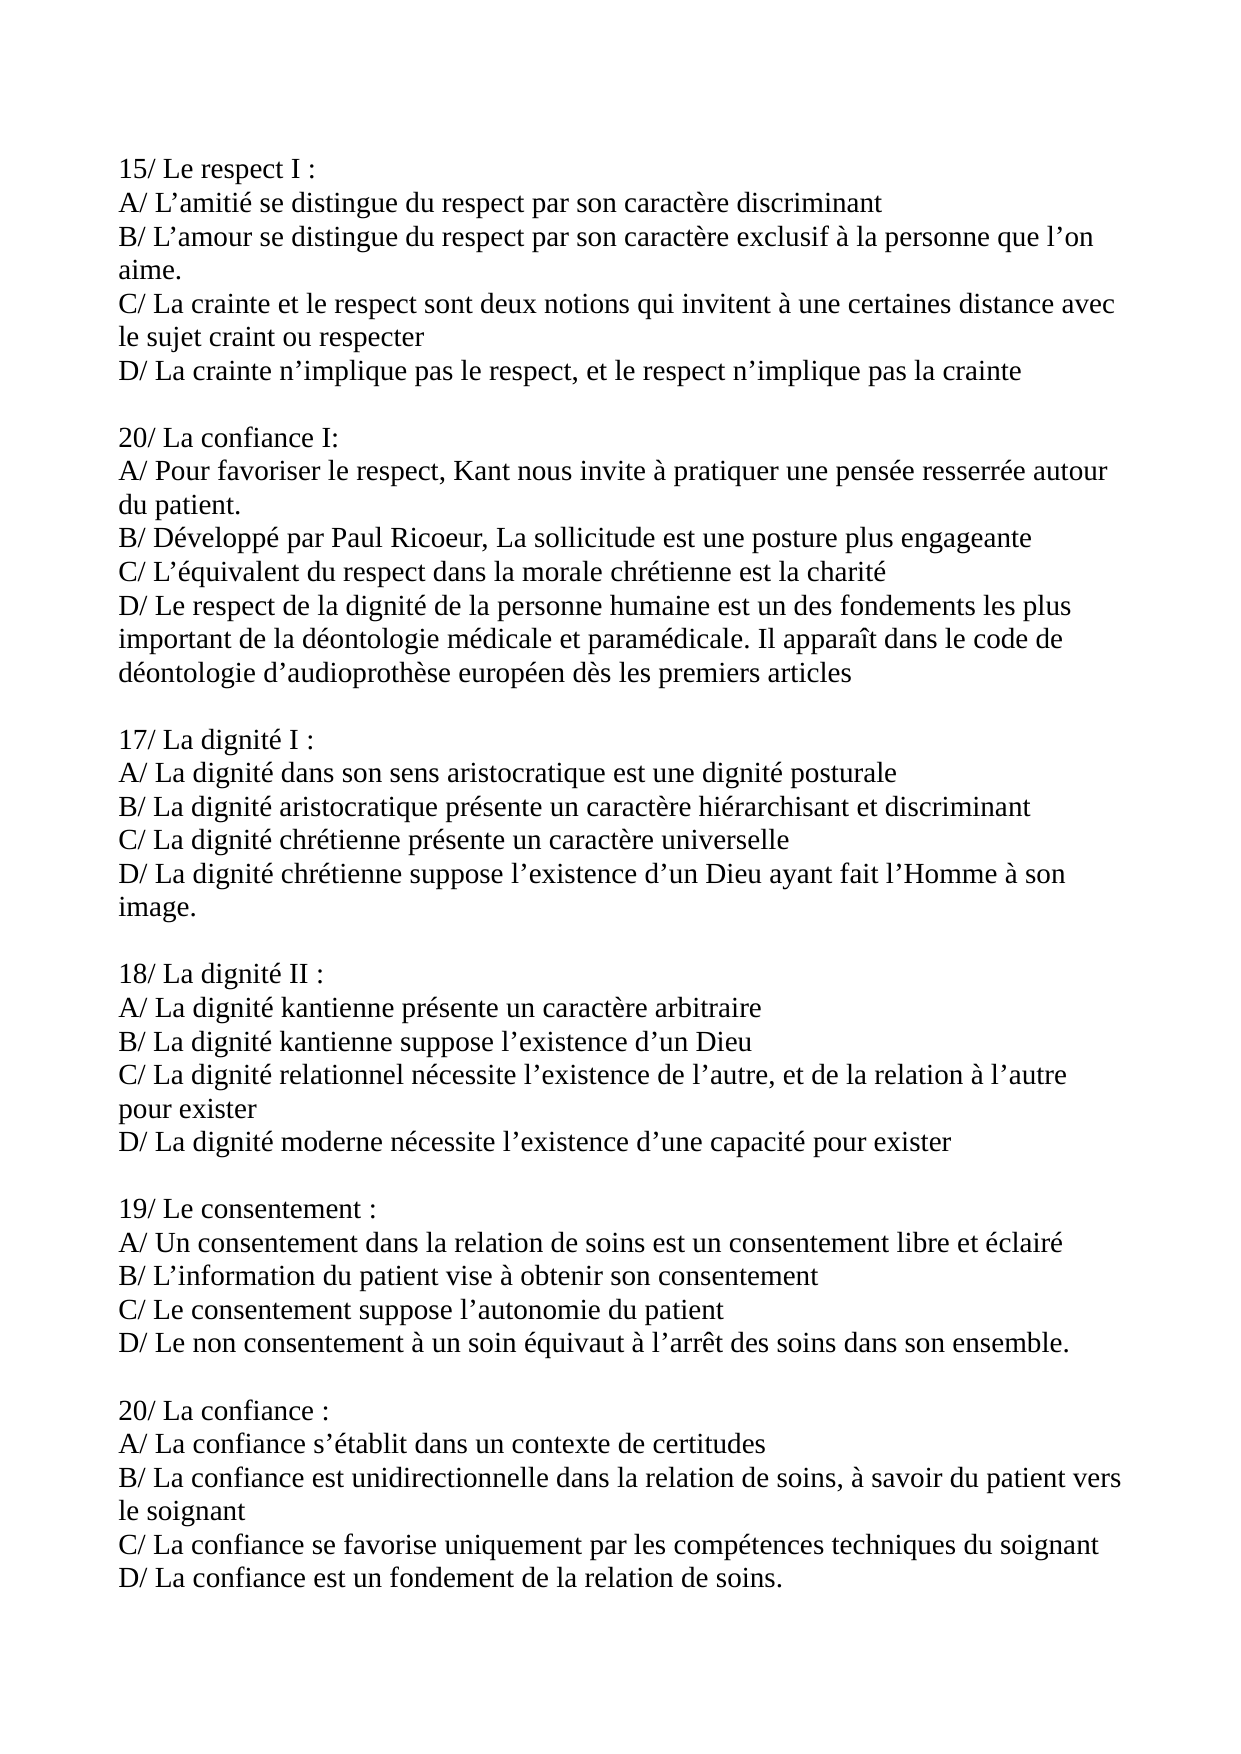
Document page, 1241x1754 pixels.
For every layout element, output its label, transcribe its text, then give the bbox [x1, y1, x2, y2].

text B/ Développé par Paul Ricoeur, La sollicitude est une posture plus engageante [118, 521, 1122, 554]
text D/ La crainte n’implique pas le respect, et le respect n’implique pas la crainte [118, 353, 1122, 386]
text 20/ La confiance : [118, 1393, 1122, 1426]
text D/ La dignité moderne nécessite l’existence d’une capacité pour exister [118, 1124, 1122, 1158]
text A/ Un consentement dans la relation de soins est un consentement libre et éclairé [118, 1225, 1122, 1258]
text C/ Le consentement suppose l’autonomie du patient [118, 1292, 1122, 1326]
text D/ La dignité chrétienne suppose l’existence d’un Dieu ayant fait l’Homme à son image. [118, 856, 1122, 923]
text 20/ La confiance I: [118, 420, 1122, 453]
text D/ Le non consentement à un soin équivaut à l’arrêt des soins dans son ensemble. [118, 1326, 1122, 1359]
text D/ La confiance est un fondement de la relation de soins. [118, 1560, 1122, 1594]
text 19/ Le consentement : [118, 1191, 1122, 1225]
text A/ L’amitié se distingue du respect par son caractère discriminant [118, 185, 1122, 219]
text C/ La dignité relationnel nécessite l’existence de l’autre, et de la relation à l’autre pour exister [118, 1057, 1122, 1124]
text A/ La confiance s’établit dans un contexte de certitudes [118, 1426, 1122, 1460]
text B/ La dignité aristocratique présente un caractère hiérarchisant et discriminant [118, 789, 1122, 822]
text C/ La crainte et le respect sont deux notions qui invitent à une certaines distance avec le sujet craint ou respecter [118, 286, 1122, 353]
text B/ L’amour se distingue du respect par son caractère exclusif à la personne que l’on aime. [118, 219, 1122, 286]
text B/ L’information du patient vise à obtenir son consentement [118, 1258, 1122, 1292]
text D/ Le respect de la dignité de la personne humaine est un des fondements les plus important de la déontologie médicale et paramédicale. Il apparaît dans le code de déontologie d’audioprothèse européen dès les premiers articles [118, 588, 1122, 688]
text B/ La confiance est unidirectionnelle dans la relation de soins, à savoir du patient vers le soignant [118, 1460, 1122, 1527]
text A/ La dignité kantienne présente un caractère arbitraire [118, 990, 1122, 1024]
text 18/ La dignité II : [118, 957, 1122, 990]
text 15/ Le respect I : [118, 152, 1122, 185]
text C/ L’équivalent du respect dans la morale chrétienne est la charité [118, 554, 1122, 588]
text 17/ La dignité I : [118, 722, 1122, 755]
text C/ La confiance se favorise uniquement par les compétences techniques du soignant [118, 1527, 1122, 1560]
text A/ Pour favoriser le respect, Kant nous invite à pratiquer une pensée resserrée autour du patient. [118, 453, 1122, 521]
text B/ La dignité kantienne suppose l’existence d’un Dieu [118, 1024, 1122, 1057]
text C/ La dignité chrétienne présente un caractère universelle [118, 822, 1122, 856]
text A/ La dignité dans son sens aristocratique est une dignité posturale [118, 755, 1122, 789]
